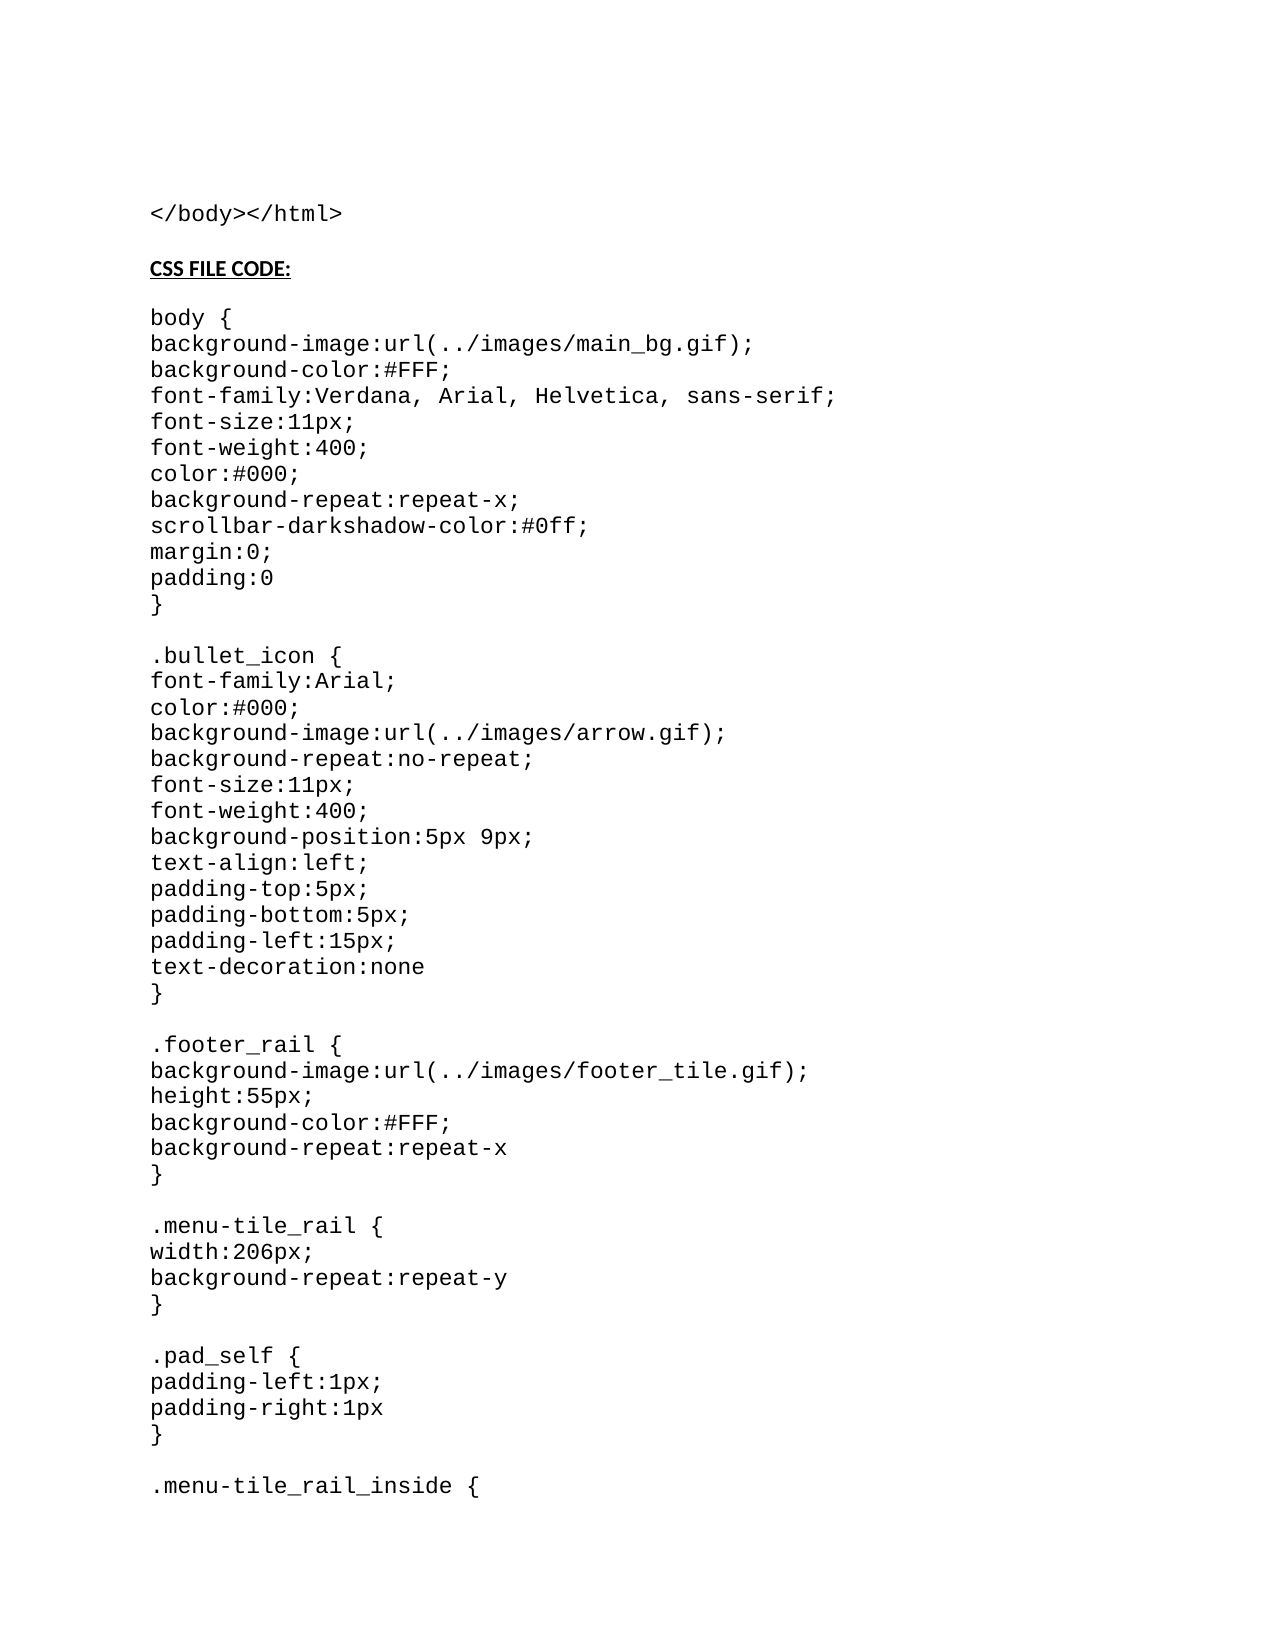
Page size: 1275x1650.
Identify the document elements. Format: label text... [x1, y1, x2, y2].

text color:#000; [150, 696, 1125, 722]
text .bullet_icon { [150, 644, 1125, 670]
text padding:0 [150, 566, 1125, 592]
text background-color:#FFF; [150, 1111, 1125, 1137]
text padding-top:5px; [150, 877, 1125, 903]
text } [150, 1422, 1125, 1448]
text background-repeat:repeat-x [150, 1137, 1125, 1163]
text margin:0; [150, 540, 1125, 566]
text padding-left:1px; [150, 1370, 1125, 1396]
text .menu-tile_rail_inside { [150, 1474, 1125, 1500]
text </body></html> [150, 202, 1125, 228]
text background-repeat:repeat-x; [150, 488, 1125, 514]
text padding-left:15px; [150, 929, 1125, 955]
text background-image:url(../images/footer_tile.gif); [150, 1059, 1125, 1085]
text font-size:11px; [150, 411, 1125, 436]
text font-family:Arial; [150, 670, 1125, 696]
text font-family:Verdana, Arial, Helvetica, sans-serif; [150, 384, 1125, 411]
text font-size:11px; [150, 774, 1125, 799]
text background-color:#FFF; [150, 359, 1125, 384]
text font-weight:400; [150, 799, 1125, 826]
text body { [150, 307, 1125, 333]
text .menu-tile_rail { [150, 1214, 1125, 1241]
text } [150, 1292, 1125, 1318]
text } [150, 981, 1125, 1007]
text .footer_rail { [150, 1033, 1125, 1059]
text font-weight:400; [150, 436, 1125, 462]
text background-repeat:repeat-y [150, 1266, 1125, 1292]
text } [150, 592, 1125, 618]
text CSS FILE CODE: [150, 254, 1125, 282]
text .pad_self { [150, 1344, 1125, 1370]
text } [150, 1163, 1125, 1189]
text padding-bottom:5px; [150, 903, 1125, 929]
text text-align:left; [150, 851, 1125, 877]
text color:#000; [150, 462, 1125, 488]
text background-position:5px 9px; [150, 826, 1125, 851]
text background-image:url(../images/main_bg.gif); [150, 333, 1125, 359]
text padding-right:1px [150, 1396, 1125, 1422]
text height:55px; [150, 1085, 1125, 1111]
text scrollbar-darkshadow-color:#0ff; [150, 514, 1125, 540]
text background-image:url(../images/arrow.gif); [150, 722, 1125, 748]
text background-repeat:no-repeat; [150, 748, 1125, 774]
text text-decoration:none [150, 955, 1125, 981]
text width:206px; [150, 1241, 1125, 1266]
